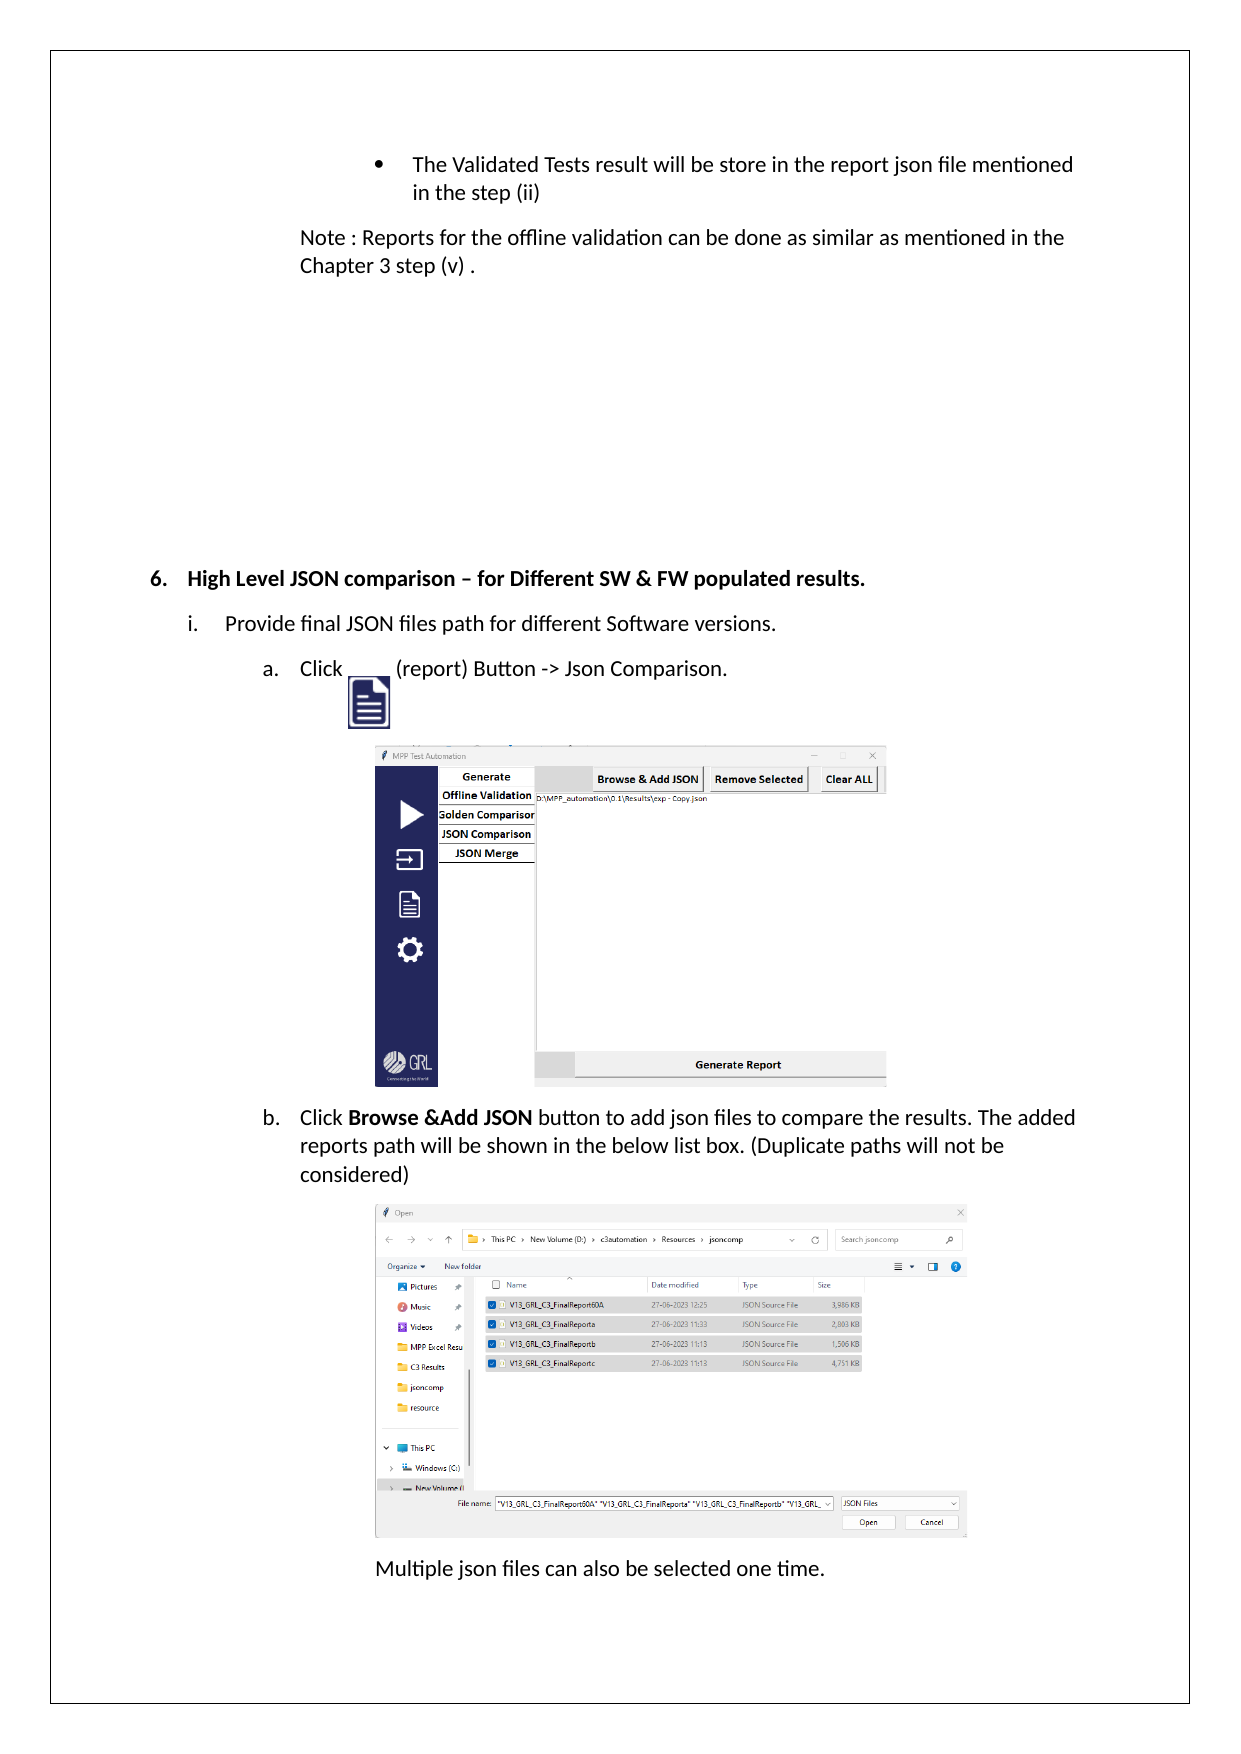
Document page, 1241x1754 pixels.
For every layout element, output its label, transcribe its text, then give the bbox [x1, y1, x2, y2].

list Click Browse &Add JSON button to add json files to compare the results. The added reports path will be shown in the below list box. (Duplicate paths will not be considered) [262, 1103, 1090, 1188]
list High Level JSON comparison – for Different SW & FW populated results. [150, 564, 1090, 592]
list Provide final JSON files path for different Software versions. [187, 609, 1090, 637]
list Click (report) Button -> Json Comparison. [262, 654, 1090, 729]
text Note : Reports for the offline validation can be done as similar as mentioned in the Chapter 3 step (v) . [300, 223, 1090, 279]
list The Validated Tests result will be store in the report json file mentioned in the step (ii) [375, 150, 1090, 206]
list Multiple json files can also be selected one time. [375, 1554, 1090, 1582]
